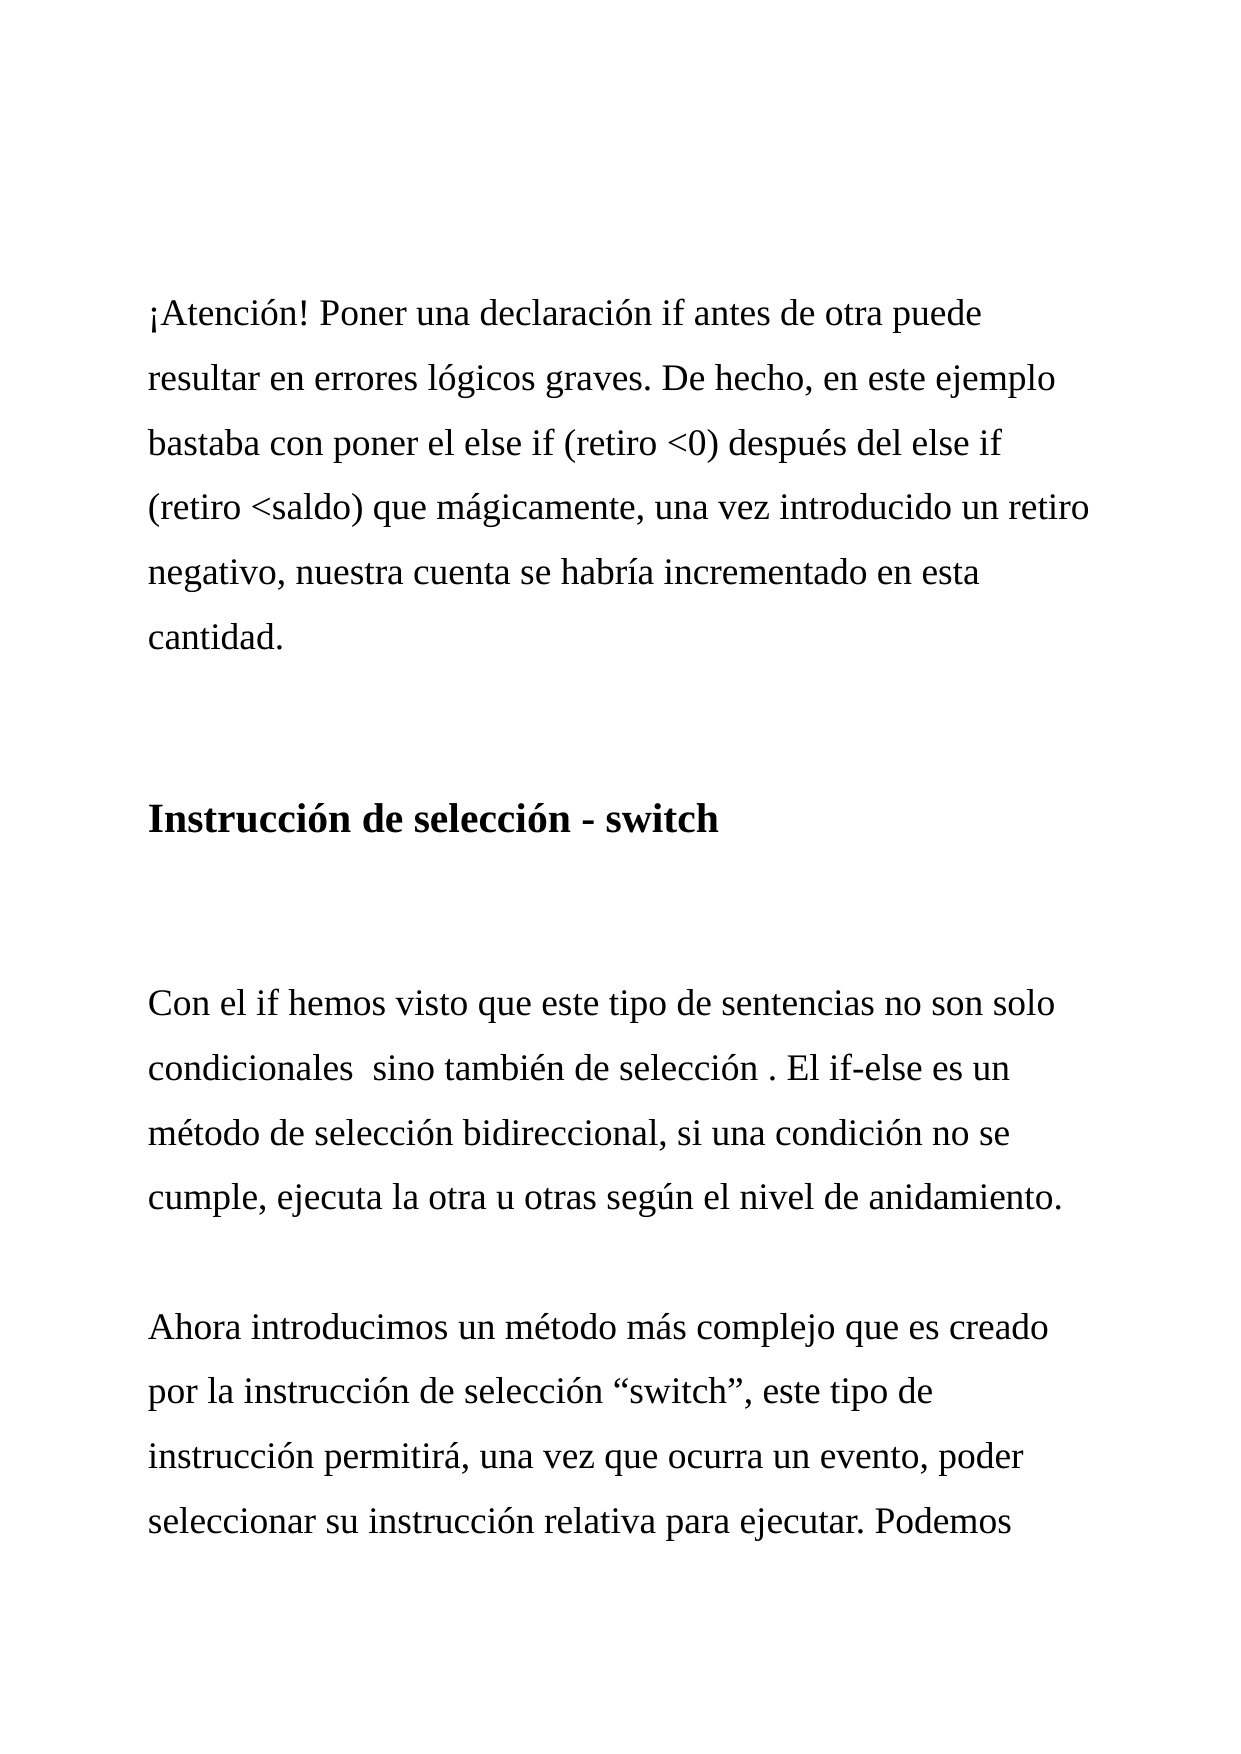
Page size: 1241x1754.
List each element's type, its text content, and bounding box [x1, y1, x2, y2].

text Con el if hemos visto que este tipo de sentencias no son solo condicionales sino también de selección . El if-else es un método de selección bidireccional, si una condición no se cumple, ejecuta la otra u otras según el nivel de anidamiento. [148, 981, 1093, 1218]
text Ahora introducimos un método más complejo que es creado por la instrucción de selección “switch”, este tipo de instrucción permitirá, una vez que ocurra un evento, poder seleccionar su instrucción relativa para ejecutar. Podemos [148, 1304, 1093, 1541]
text Instrucción de selección - switch [148, 794, 1093, 842]
text ¡Atención! Poner una declaración if antes de otra puede resultar en errores lógicos graves. De hecho, en este ejemplo bastaba con poner el else if (retiro <0) después del else if (retiro <saldo) que mágicamente, una vez introducido un retiro negativo, nuestra cuenta se habría incrementado en esta cantidad. [148, 291, 1093, 657]
